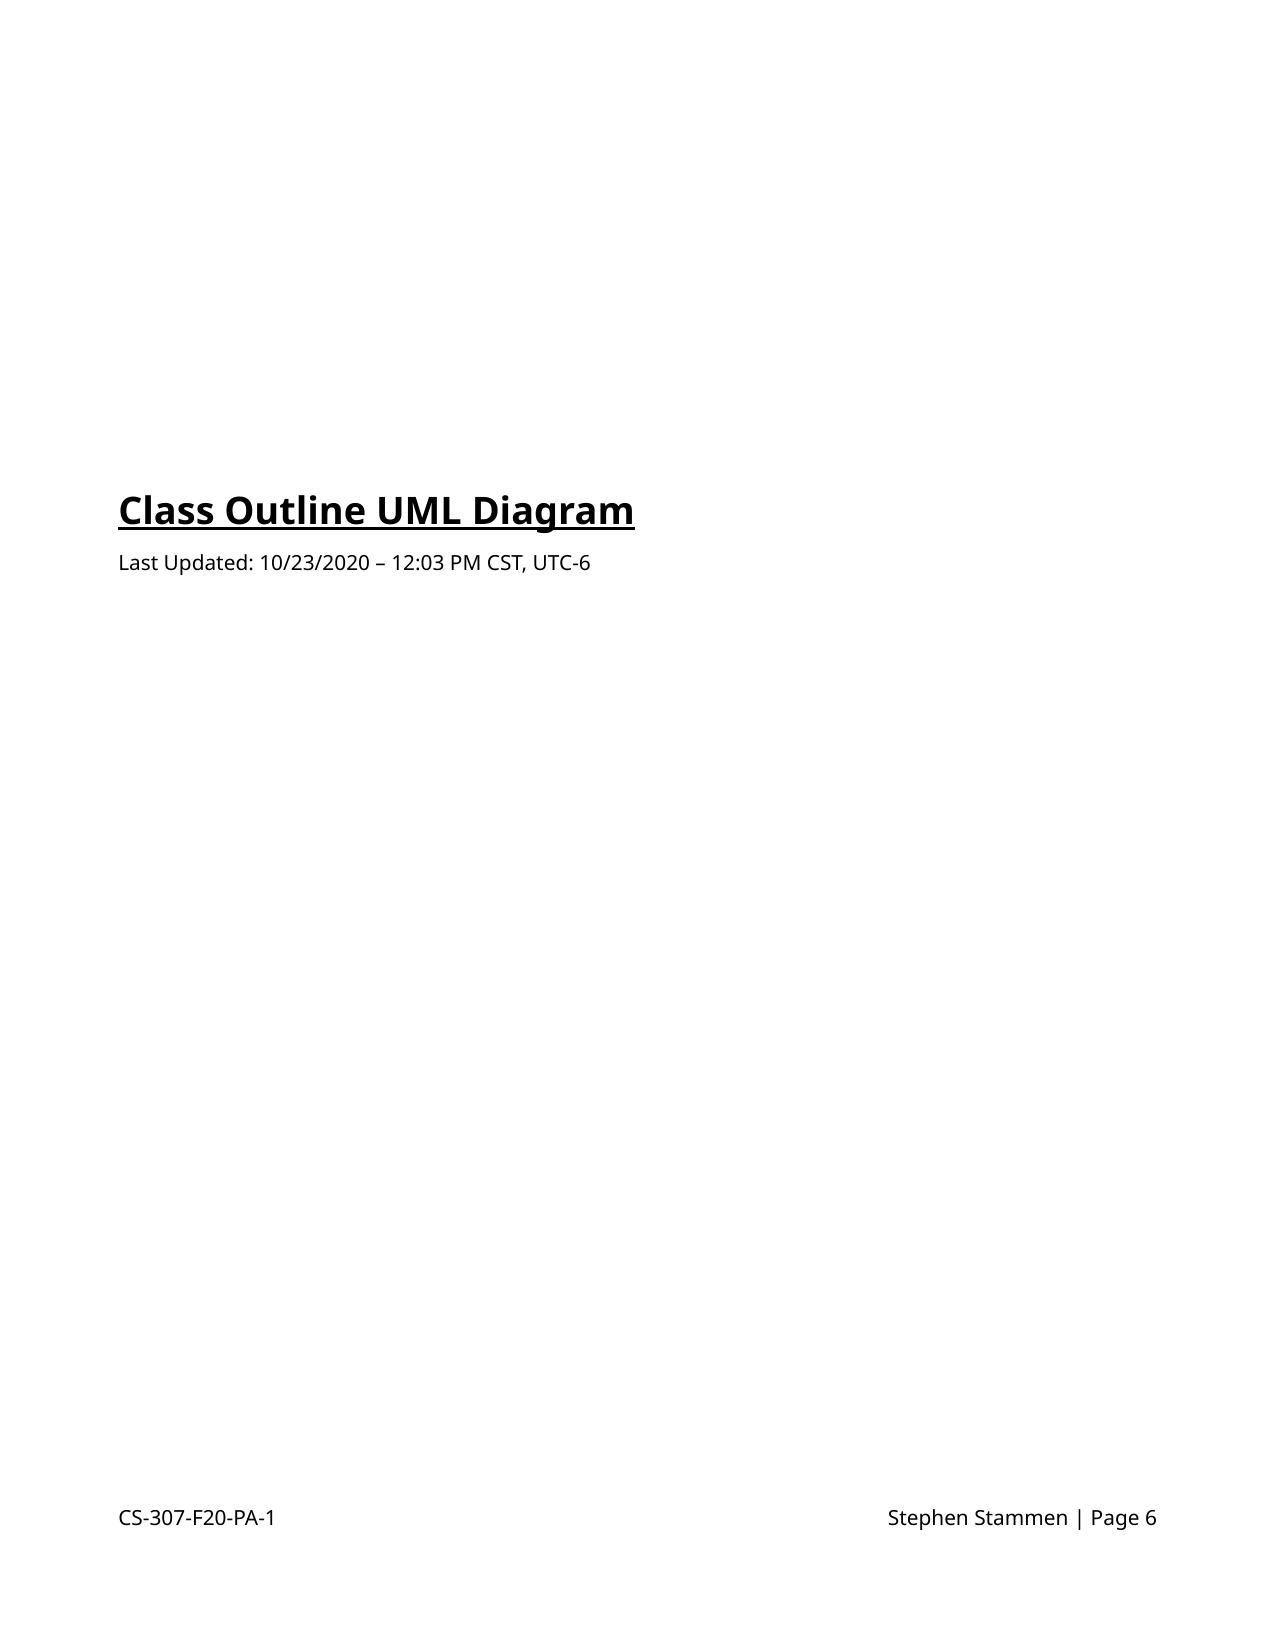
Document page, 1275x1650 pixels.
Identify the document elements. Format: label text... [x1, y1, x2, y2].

text Last Updated: 10/23/2020 – 12:03 PM CST, UTC-6 [118, 548, 1157, 576]
subtitle Class Outline UML Diagram [118, 484, 1157, 535]
